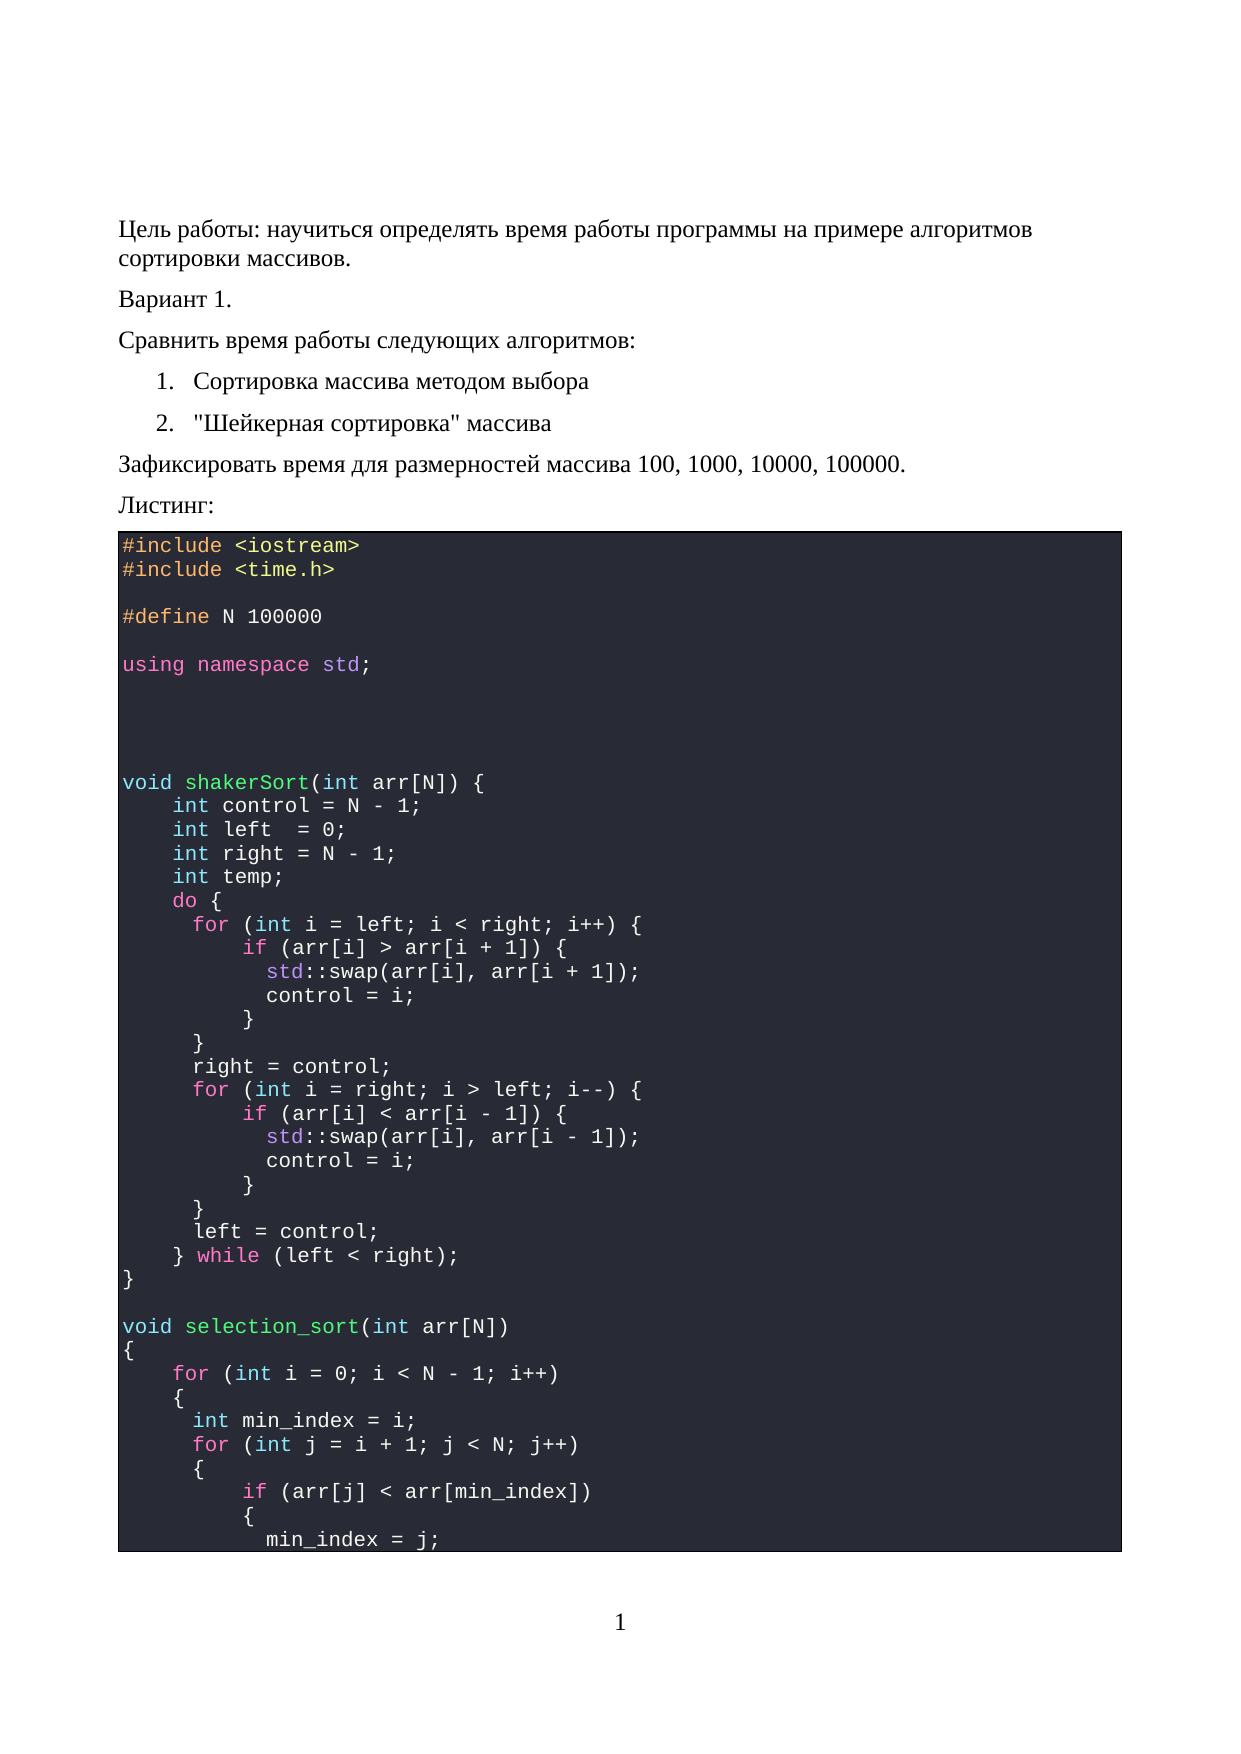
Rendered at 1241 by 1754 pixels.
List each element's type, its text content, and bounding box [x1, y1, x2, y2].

text #include <time.h> [119, 555, 1121, 579]
text Листинг: [118, 490, 1122, 519]
text if (arr[i] > arr[i + 1]) { [119, 933, 1121, 957]
text using namespace std; [119, 650, 1121, 673]
text void selection_sort(int arr[N]) [119, 1312, 1121, 1335]
text } [119, 1004, 1121, 1028]
text std::swap(arr[i], arr[i + 1]); [119, 957, 1121, 981]
text Сравнить время работы следующих алгоритмов: [118, 325, 1122, 354]
list "Шейкерная сортировка" массива [156, 408, 1122, 436]
text #include <iostream> [119, 533, 1121, 555]
text std::swap(arr[i], arr[i - 1]); [119, 1123, 1121, 1146]
text left = control; [119, 1217, 1121, 1241]
text int left = 0; [119, 815, 1121, 839]
text } [119, 1193, 1121, 1217]
text for (int i = right; i > left; i--) { [119, 1075, 1121, 1099]
subtitle user@DESKTOP-93GQTJH [118, 118, 1122, 166]
text do { [119, 886, 1121, 910]
text control = i; [119, 981, 1121, 1004]
list Сортировка массива методом выбора [156, 366, 1122, 395]
text void shakerSort(int arr[N]) { [119, 768, 1121, 792]
text min_index = j; [119, 1524, 1121, 1551]
text for (int j = i + 1; j < N; j++) [119, 1430, 1121, 1454]
text } while (left < right); [119, 1241, 1121, 1264]
text { [119, 1383, 1121, 1406]
text if (arr[i] < arr[i - 1]) { [119, 1099, 1121, 1123]
text { [119, 1501, 1121, 1524]
text Цель работы: научиться определять время работы программы на примере алгоритмов сортировки массивов. [118, 214, 1122, 271]
text Вариант 1. [118, 284, 1122, 313]
text } [119, 1028, 1121, 1052]
text int min_index = i; [119, 1406, 1121, 1430]
text right = control; [119, 1052, 1121, 1075]
text int temp; [119, 862, 1121, 886]
text control = i; [119, 1146, 1121, 1170]
text { [119, 1454, 1121, 1477]
text } [119, 1170, 1121, 1193]
text int control = N - 1; [119, 792, 1121, 815]
text #define N 100000 [119, 602, 1121, 626]
text if (arr[j] < arr[min_index]) [119, 1477, 1121, 1501]
text Зафиксировать время для размерностей массива 100, 1000, 10000, 100000. [118, 449, 1122, 478]
text for (int i = 0; i < N - 1; i++) [119, 1359, 1121, 1383]
text for (int i = left; i < right; i++) { [119, 910, 1121, 933]
text { [119, 1335, 1121, 1359]
text } [119, 1264, 1121, 1288]
text int right = N - 1; [119, 839, 1121, 862]
